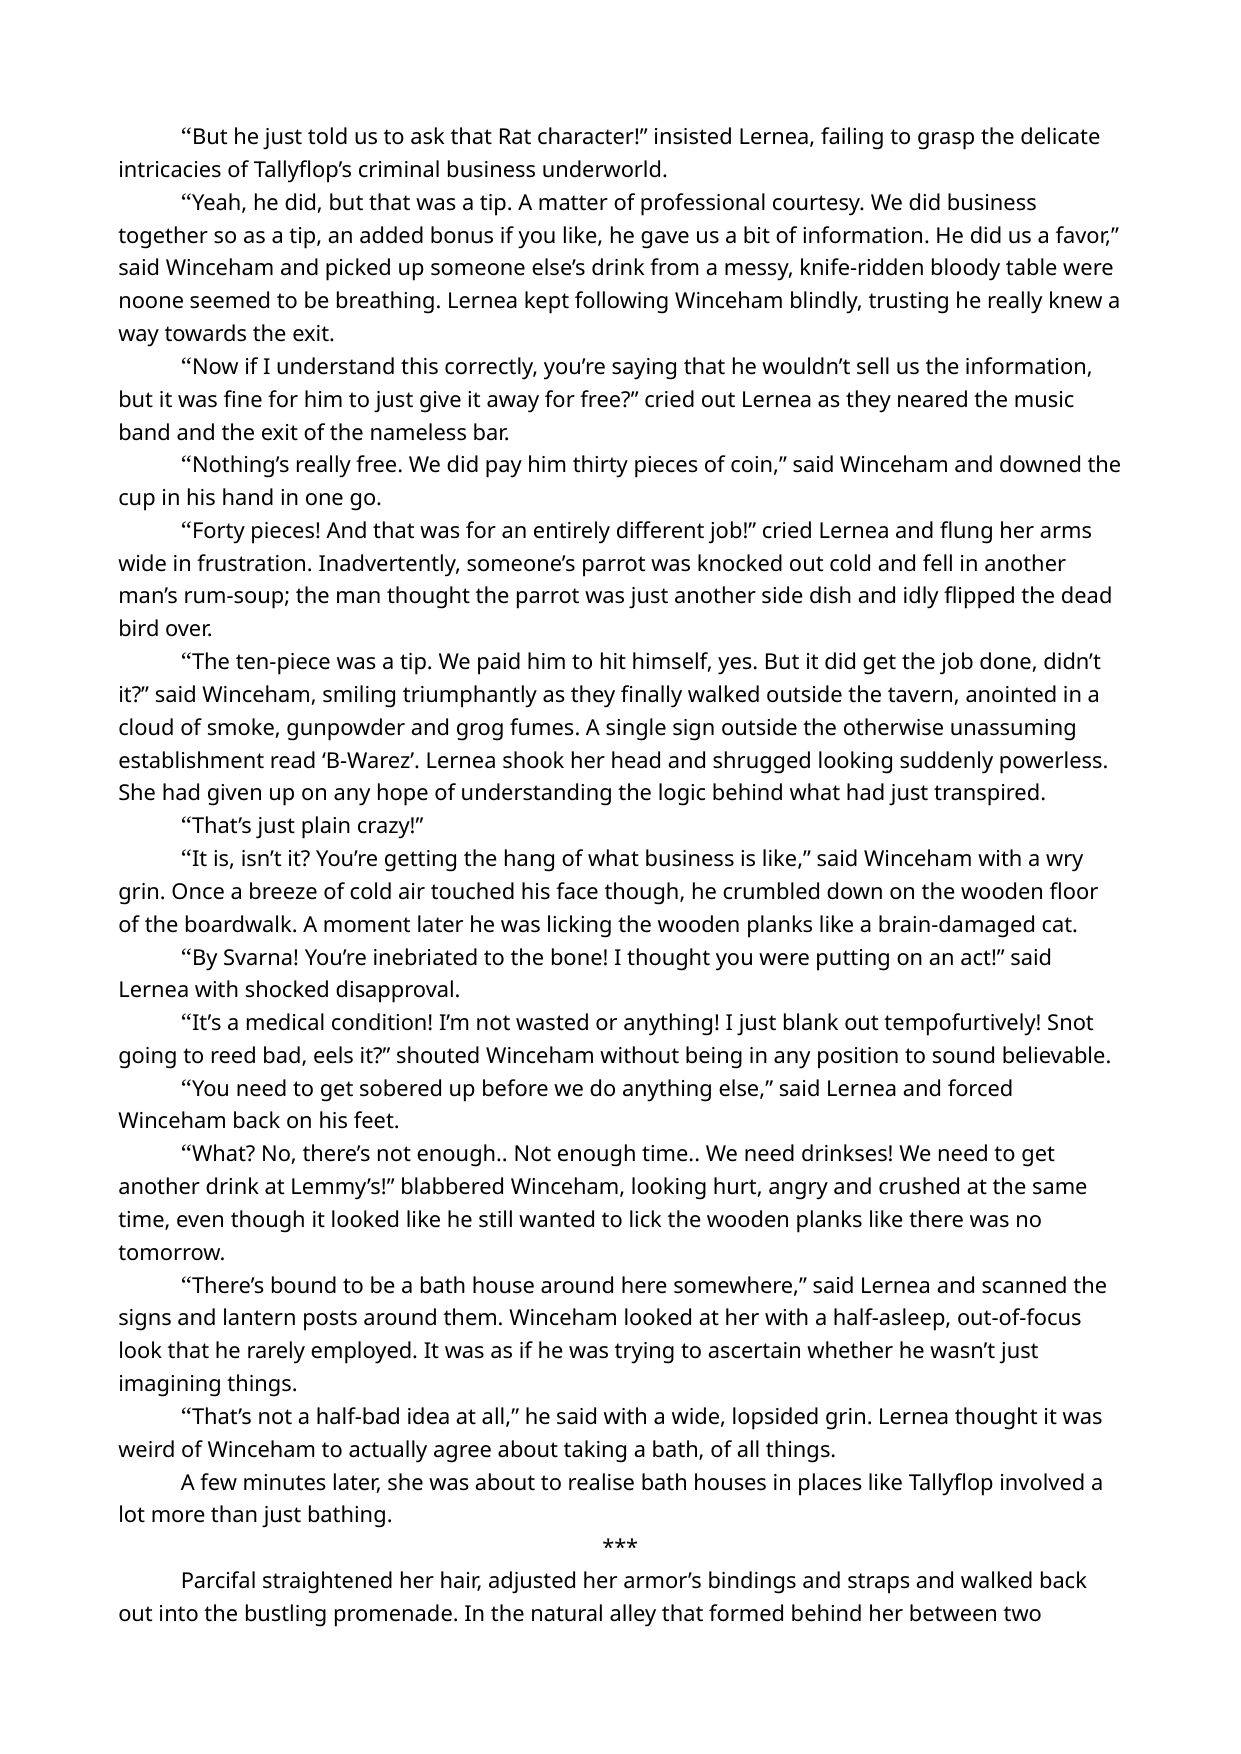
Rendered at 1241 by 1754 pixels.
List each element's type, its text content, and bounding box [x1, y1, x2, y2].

text “By Svarna! You’re inebriated to the bone! I thought you were putting on an act!” said Lernea with shocked disapproval. [118, 938, 1122, 1004]
text *** [118, 1529, 1122, 1562]
text A few minutes later, she was about to realise bath houses in places like Tallyflop involved a lot more than just bathing. [118, 1463, 1122, 1529]
text “The ten-piece was a tip. We paid him to hit himself, yes. But it did get the job done, didn’t it?” said Winceham, smiling triumphantly as they finally walked outside the tavern, anointed in a cloud of smoke, gunpowder and grog fumes. A single sign outside the otherwise unassuming establishment read ‘B-Warez’. Lernea shook her head and shrugged looking suddenly powerless. She had given up on any hope of understanding the logic behind what had just transpired. [118, 643, 1122, 807]
text “That’s just plain crazy!” [118, 807, 1122, 840]
text “Yeah, he did, but that was a tip. A matter of professional courtesy. We did business together so as a tip, an added bonus if you like, he gave us a bit of information. He did us a favor,” said Winceham and picked up someone else’s drink from a messy, knife-ridden bloody table were noone seemed to be breathing. Lernea kept following Winceham blindly, trusting he really knew a way towards the exit. [118, 184, 1122, 348]
text “It’s a medical condition! I’m not wasted or anything! I just blank out tempofurtively! Snot going to reed bad, eels it?” shouted Winceham without being in any position to sound believable. [118, 1004, 1122, 1070]
text “There’s bound to be a bath house around here somewhere,” said Lernea and scanned the signs and lantern posts around them. Winceham looked at her with a half-asleep, out-of-focus look that he rarely employed. It was as if he was trying to ascertain whether he wasn’t just imagining things. [118, 1267, 1122, 1398]
text “You need to get sobered up before we do anything else,” said Lernea and forced Winceham back on his feet. [118, 1070, 1122, 1135]
text “What? No, there’s not enough.. Not enough time.. We need drinkses! We need to get another drink at Lemmy’s!” blabbered Winceham, looking hurt, angry and crushed at the same time, even though it looked like he still wanted to lick the wooden planks like there was no tomorrow. [118, 1135, 1122, 1267]
text “But he just told us to ask that Rat character!” insisted Lernea, failing to grasp the delicate intricacies of Tallyflop’s criminal business underworld. [118, 118, 1122, 184]
text “That’s not a half-bad idea at all,” he said with a wide, lopsided grin. Lernea thought it was weird of Winceham to actually agree about taking a bath, of all things. [118, 1398, 1122, 1463]
text “Forty pieces! And that was for an entirely different job!” cried Lernea and flung her arms wide in frustration. Inadvertently, someone’s parrot was knocked out cold and fell in another man’s rum-soup; the man thought the parrot was just another side dish and idly flipped the dead bird over. [118, 512, 1122, 643]
text “It is, isn’t it? You’re getting the hang of what business is like,” said Winceham with a wry grin. Once a breeze of cold air touched his face though, he crumbled down on the wooden floor of the boardwalk. A moment later he was licking the wooden planks like a brain-damaged cat. [118, 840, 1122, 938]
text Parcifal straightened her hair, adjusted her armor’s bindings and straps and walked back out into the bustling promenade. In the natural alley that formed behind her between two [118, 1562, 1122, 1627]
text “Nothing’s really free. We did pay him thirty pieces of coin,” said Winceham and downed the cup in his hand in one go. [118, 446, 1122, 512]
text “Now if I understand this correctly, you’re saying that he wouldn’t sell us the information, but it was fine for him to just give it away for free?” cried out Lernea as they neared the music band and the exit of the nameless bar. [118, 348, 1122, 446]
